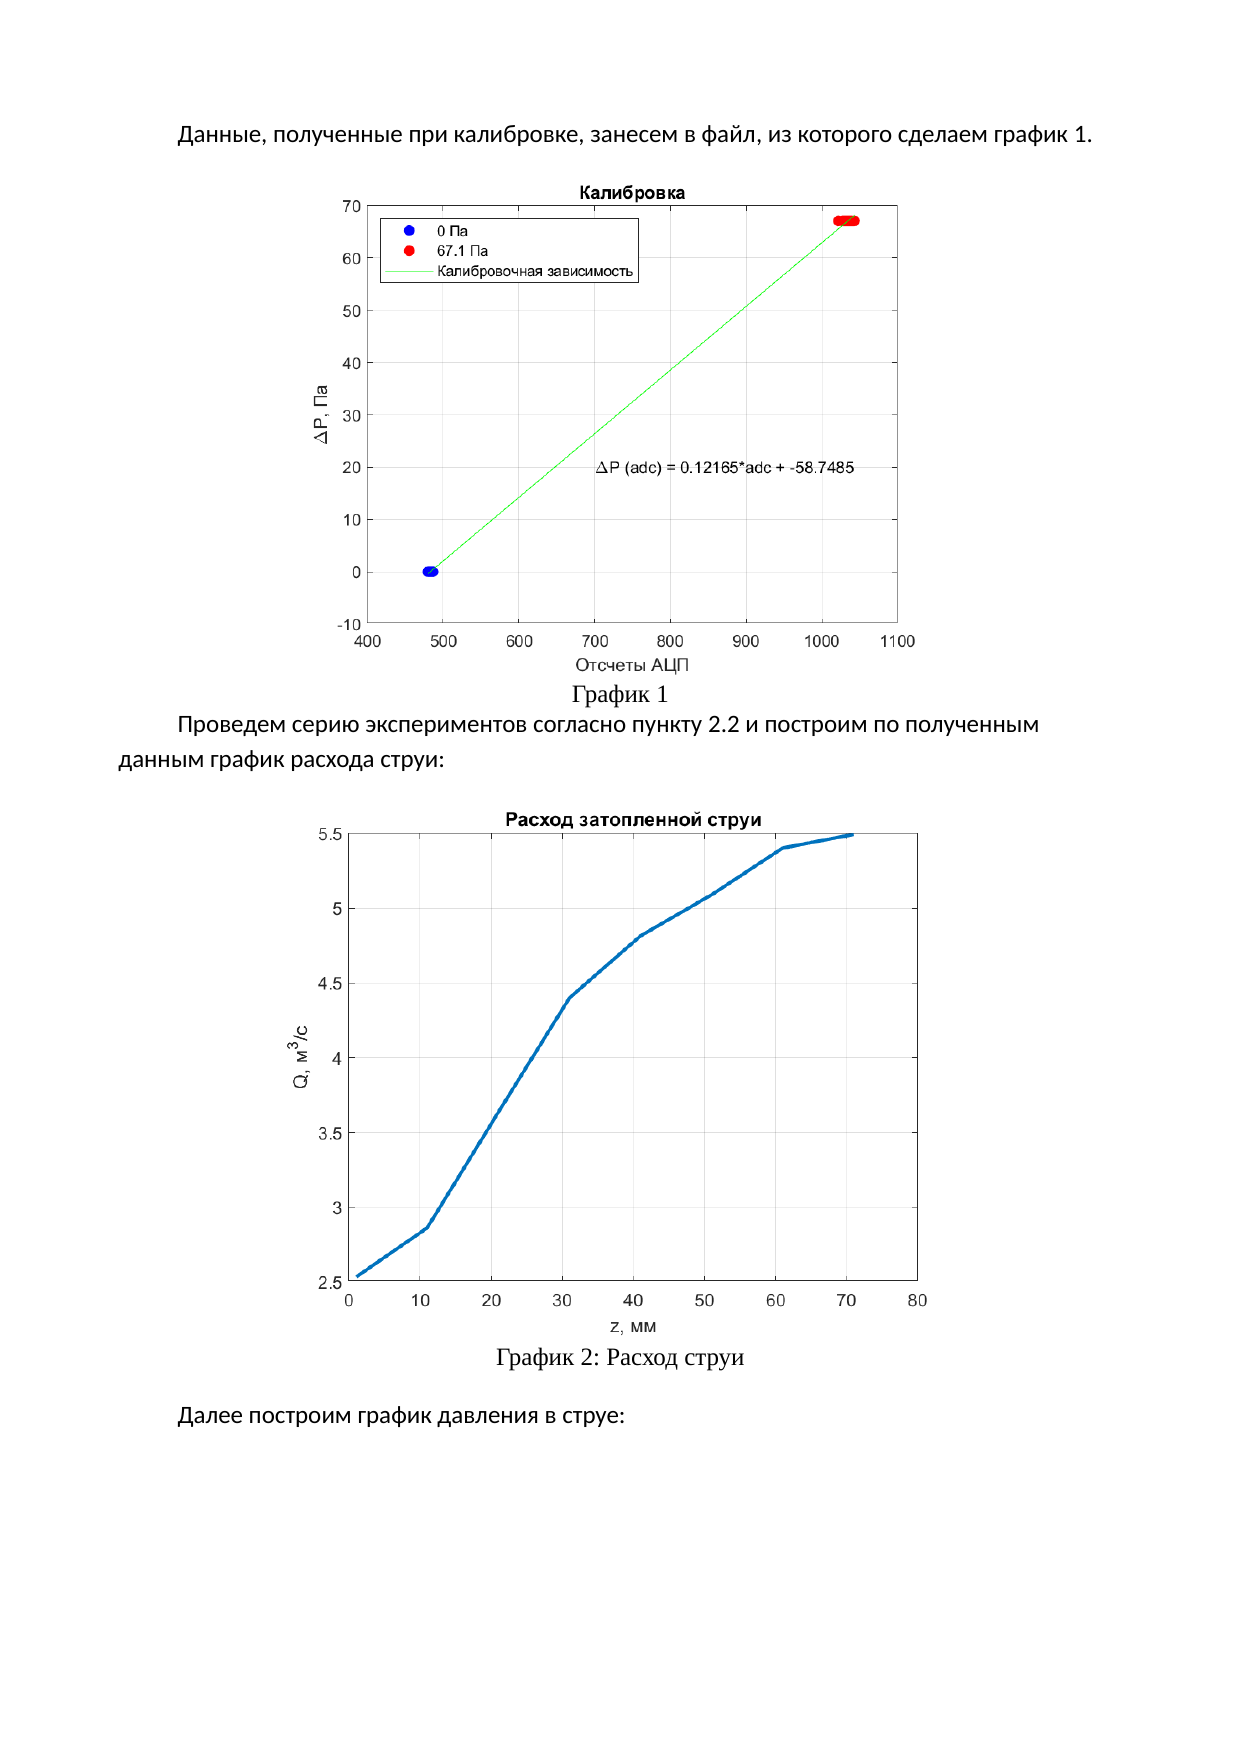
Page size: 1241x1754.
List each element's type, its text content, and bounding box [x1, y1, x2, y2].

picture [253, 792, 987, 1342]
picture [278, 167, 962, 680]
text Далее построим график давления в струе: [118, 1399, 1122, 1430]
text Проведем серию экспериментов согласно пункту 2.2 и построим по полученным данным график расхода струи: [118, 708, 1122, 774]
text График 2: Расход струи [118, 1342, 1122, 1371]
text График 1 [118, 679, 1122, 708]
text Данные, полученные при калибровке, занесем в файл, из которого сделаем график 1. [118, 118, 1122, 149]
